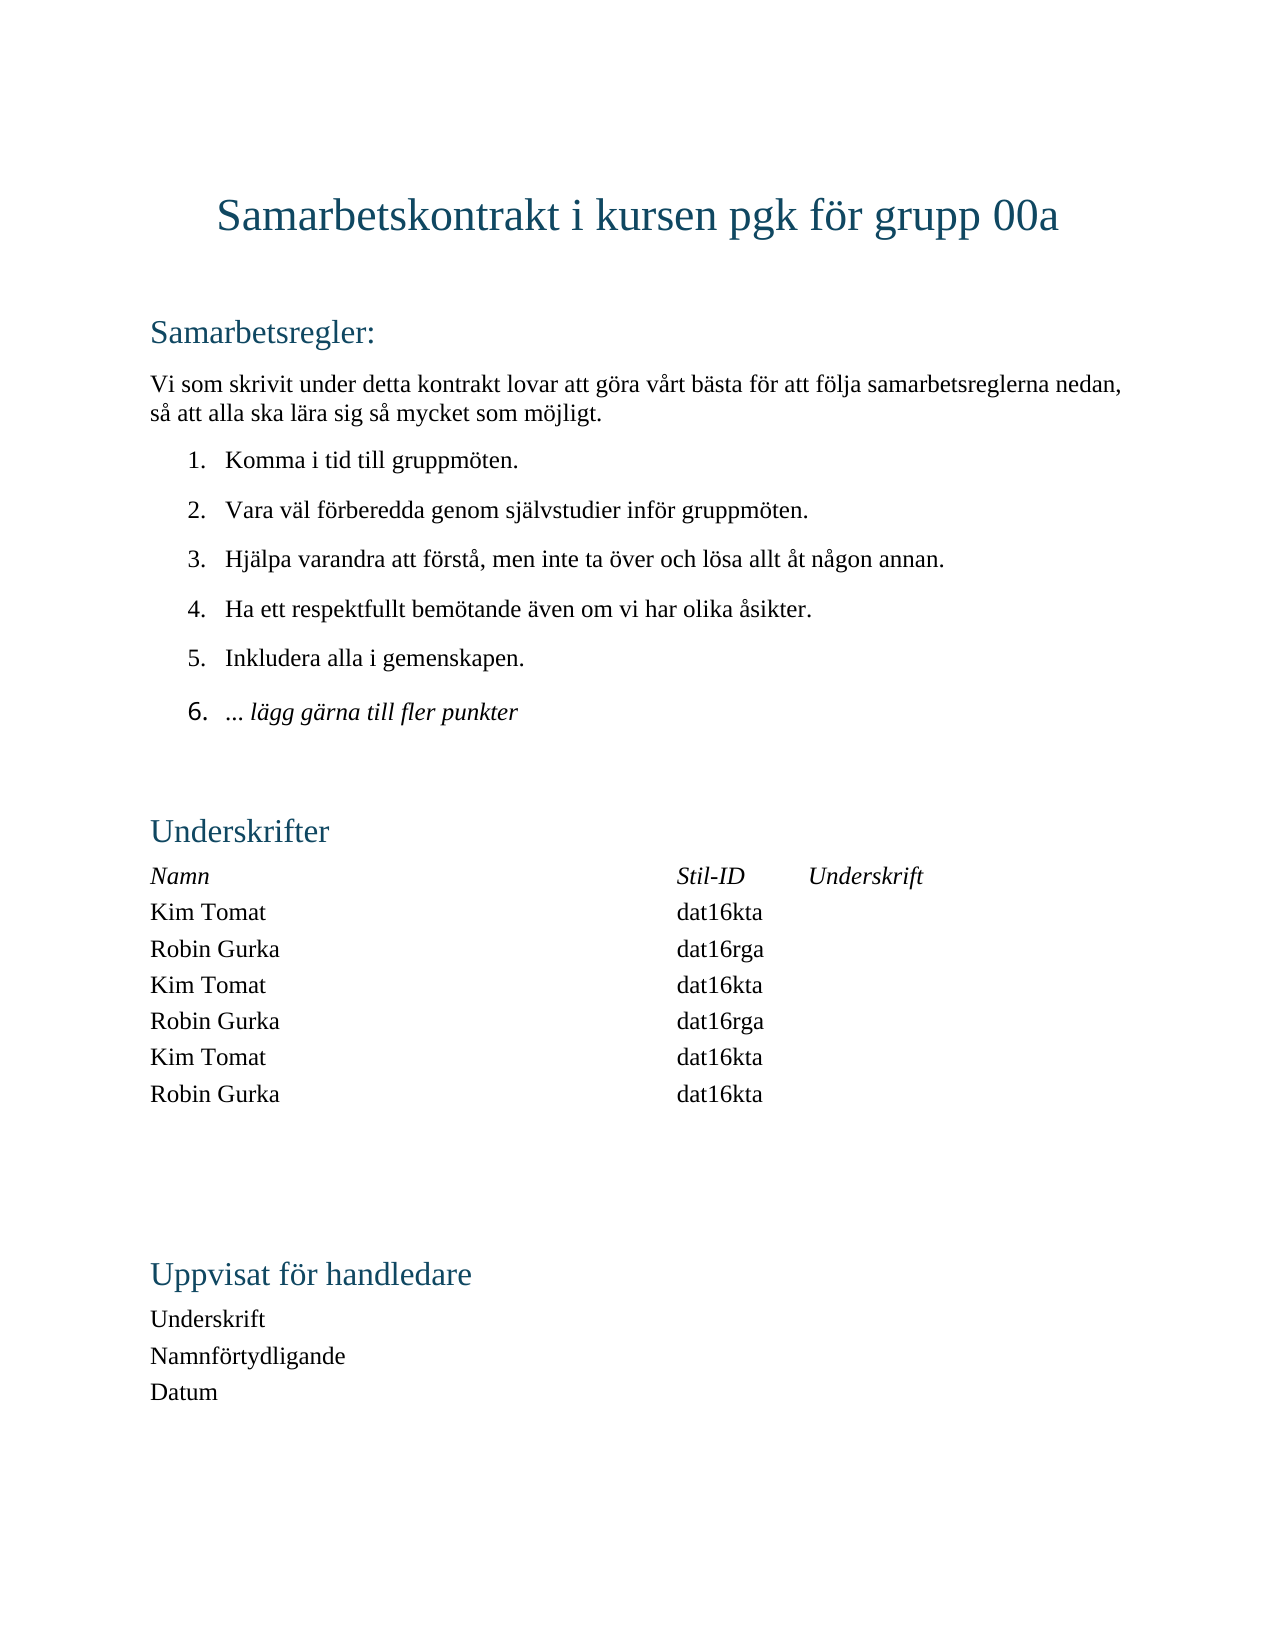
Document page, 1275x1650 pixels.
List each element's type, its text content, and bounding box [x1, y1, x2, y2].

table_cell Datum [139, 1373, 551, 1409]
table_header Robin Gurka [139, 1075, 665, 1111]
list Vara väl förberedda genom självstudier inför gruppmöten. [187, 495, 1125, 523]
list Komma i tid till gruppmöten. [187, 445, 1125, 474]
table_cell Robin Gurka [139, 930, 665, 966]
table_header [551, 1301, 964, 1337]
subtitle Samarbetskontrakt i kursen pgk för grupp 00a [150, 187, 1125, 240]
table_header dat16kta [665, 1075, 797, 1111]
list Hjälpa varandra att förstå, men inte ta över och lösa allt åt någon annan. [187, 544, 1125, 573]
subtitle Samarbetsregler: [150, 312, 1125, 350]
subtitle Uppvisat för handledare [150, 1216, 1125, 1292]
table_header Stil-ID [665, 858, 797, 894]
table_header [797, 1075, 1190, 1111]
table_cell Namnförtydligande [139, 1337, 551, 1373]
table_cell dat16kta [665, 894, 797, 930]
list Inkludera alla i gemenskapen. [187, 643, 1125, 672]
table_cell [551, 1337, 964, 1373]
table_cell dat16rga [665, 930, 797, 966]
list Ha ett respektfullt bemötande även om vi har olika åsikter. [187, 594, 1125, 623]
table_header Namn [139, 858, 665, 894]
table_cell Kim Tomat [139, 894, 665, 930]
table_cell dat16kta [665, 966, 797, 1002]
table_cell [797, 930, 1190, 966]
table_cell [551, 1373, 964, 1409]
table_cell [797, 966, 1190, 1002]
table_cell [797, 1039, 1190, 1075]
list ... lägg gärna till fler punkter [187, 693, 1125, 790]
table_cell Kim Tomat [139, 966, 665, 1002]
table_header Underskrift [797, 858, 1190, 894]
table_cell Robin Gurka [139, 1003, 665, 1039]
table_cell dat16rga [665, 1003, 797, 1039]
table_cell dat16kta [665, 1039, 797, 1075]
table_header Underskrift [139, 1301, 551, 1337]
table_cell [797, 1003, 1190, 1039]
table_cell Kim Tomat [139, 1039, 665, 1075]
text Vi som skrivit under detta kontrakt lovar att göra vårt bästa för att följa samarbetsreglerna nedan, så att alla ska lära sig så mycket som möjligt. [150, 369, 1125, 426]
table_cell [797, 894, 1190, 930]
subtitle Underskrifter [150, 811, 1125, 849]
